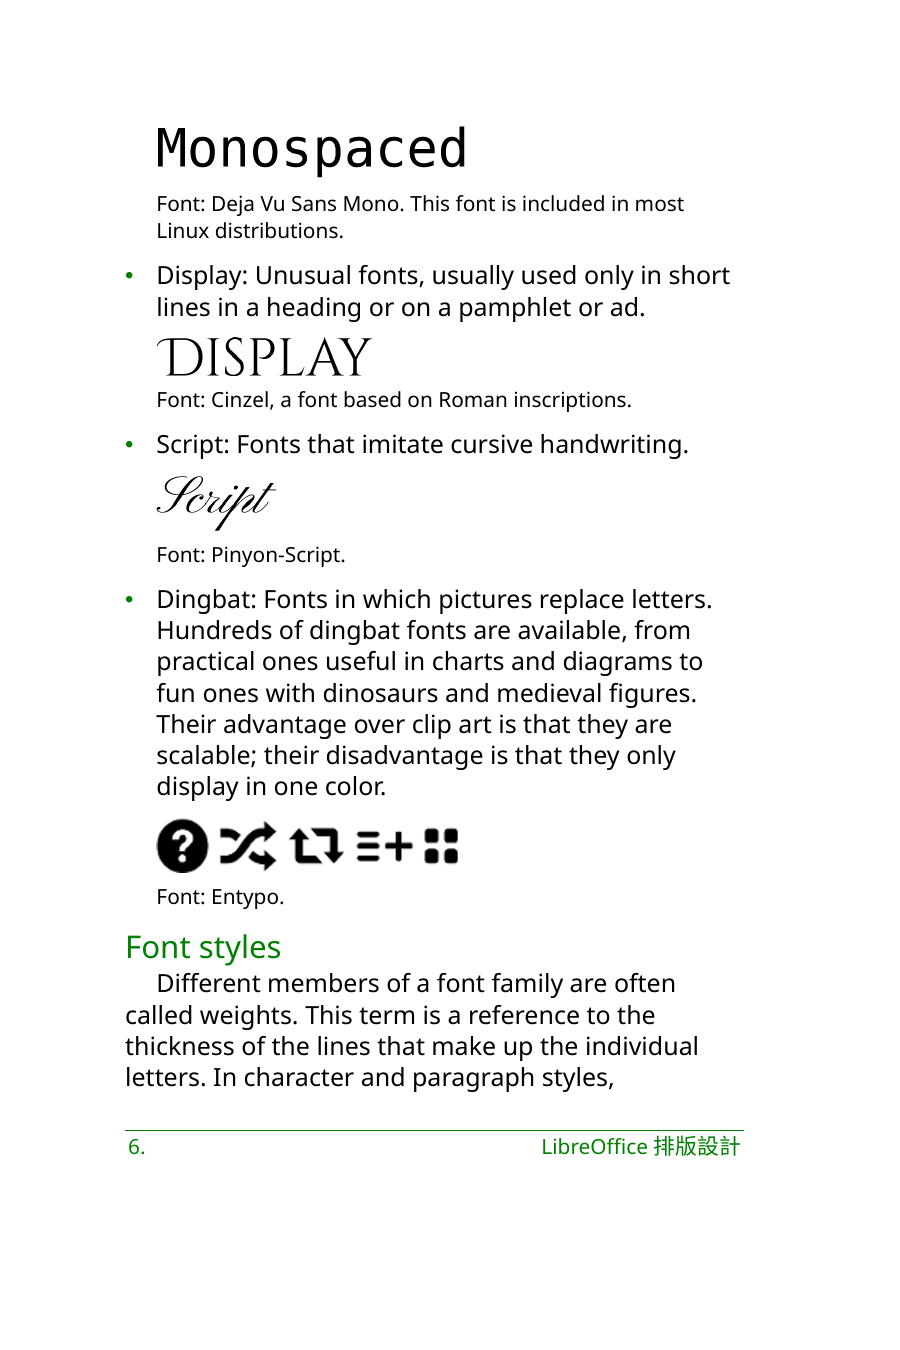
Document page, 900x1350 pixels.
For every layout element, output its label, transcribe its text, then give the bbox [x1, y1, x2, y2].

table_header [156, 818, 712, 875]
table_cell Font: Cinzel, a font based on Roman inscriptions. [156, 378, 712, 413]
picture [156, 475, 278, 531]
picture [156, 817, 458, 873]
table_cell Font: Entypo. [156, 875, 712, 910]
text Different members of a font family are often called weights. This term is a reference to the thickness of the lines that make up the individual letters. In character and paragraph styles, [125, 968, 744, 1093]
table_header [156, 338, 712, 378]
table_cell Font: Deja Vu Sans Mono. This font is included in most Linux distributions. [156, 182, 712, 244]
subtitle Font styles [125, 925, 744, 968]
picture [156, 125, 470, 180]
list Script: Fonts that imitate cursive handwriting. [125, 429, 744, 460]
list Dingbat: Fonts in which pictures replace letters. Hundreds of dingbat fonts are available, from practical ones useful in charts and diagrams to fun ones with dinosaurs and medieval figures. Their advantage over clip art is that they are scalable; their disadvantage is that they only display in one color. [125, 583, 744, 802]
table_header [156, 476, 712, 533]
table_cell Font: Pinyon-Script. [156, 533, 712, 568]
list Display: Unusual fonts, usually used only in short lines in a heading or on a pamphlet or ad. [125, 260, 744, 322]
table_header [156, 125, 712, 182]
picture [156, 337, 373, 376]
